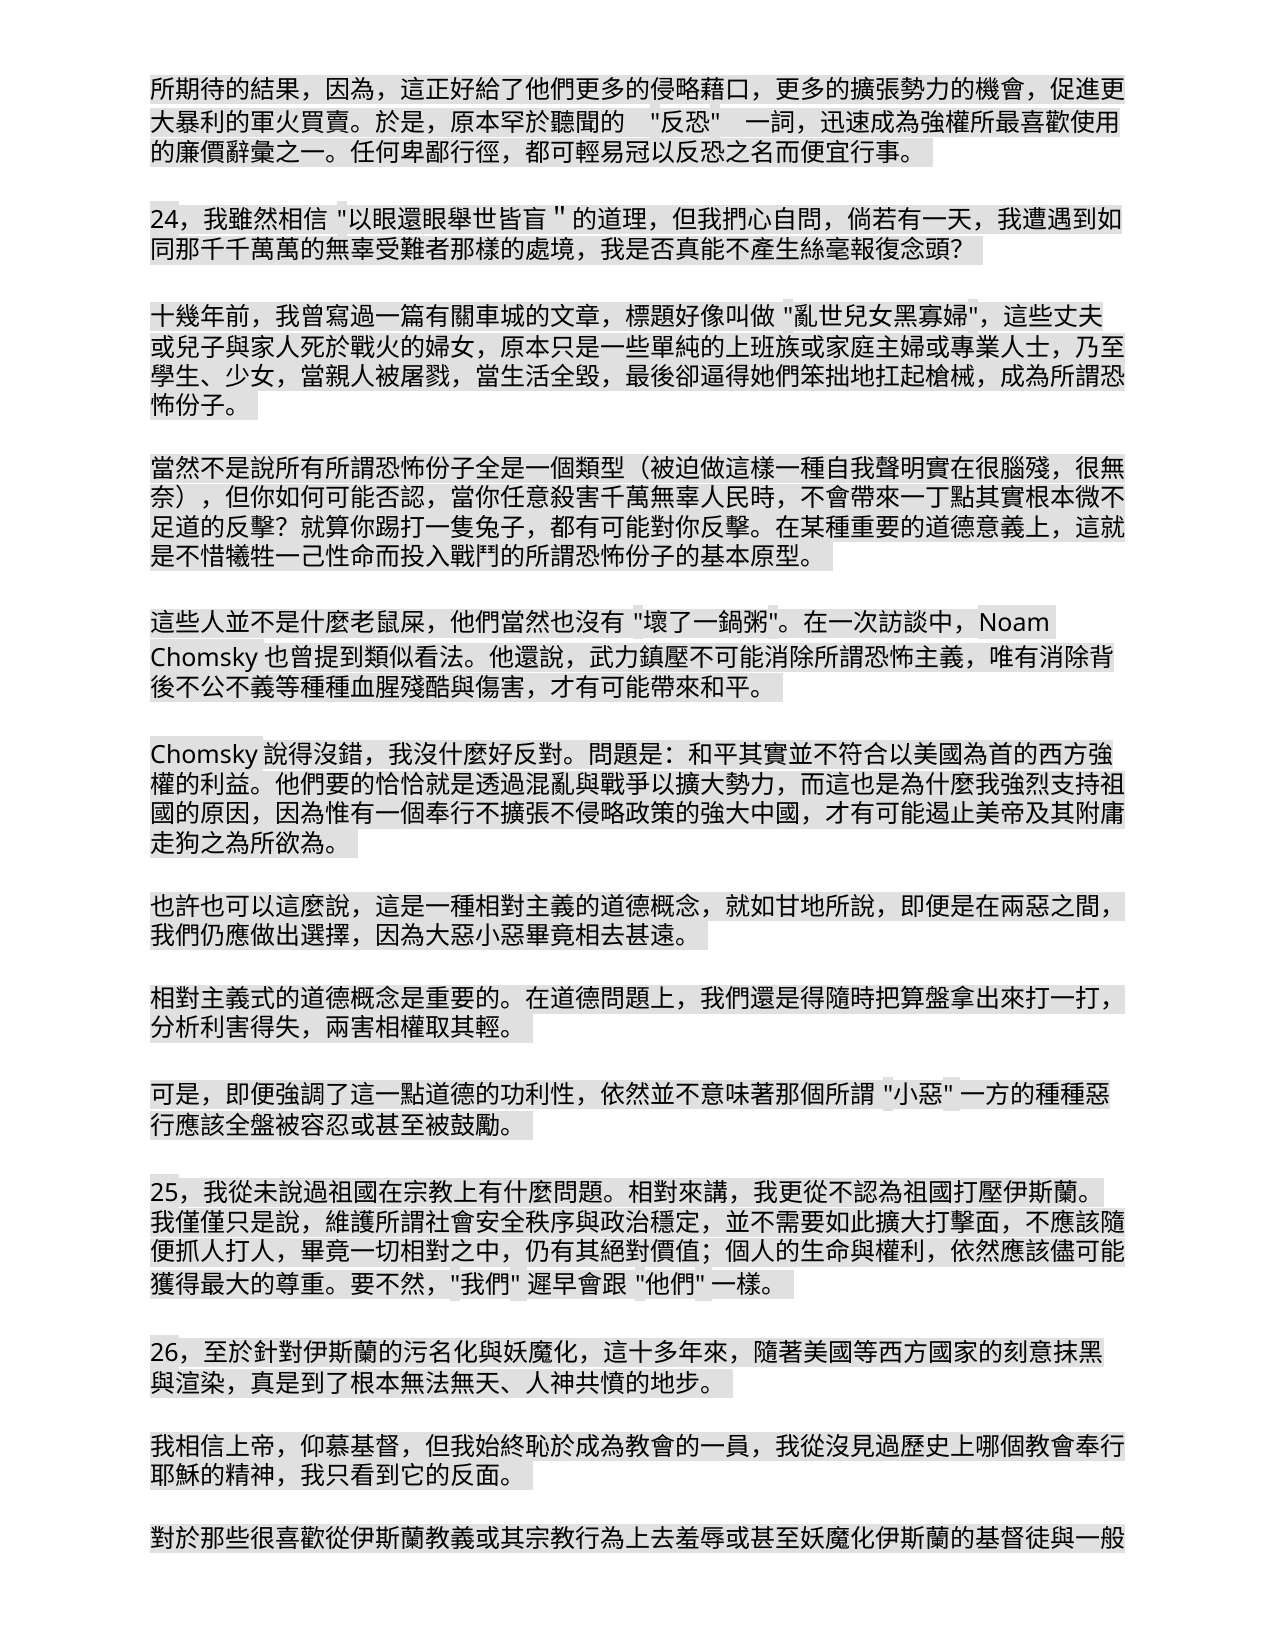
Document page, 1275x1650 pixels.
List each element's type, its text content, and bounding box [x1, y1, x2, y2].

text (續) 23，在過去，所謂恐怖攻擊很少聽聞，如今卻是幾乎每天都會在世界各地發生的平常事，而且集中發生在那些被美國所侵略的國家，死傷數十萬，無日無之。 自從2001年很可能是美國自導自演 (至少事先知情並一路配合) 的所謂911事件後，美國開始進一步更加具有系統性地 "大展鴻圖"，侵略一個又一個國家，殺害數百萬人，上千萬人淪為難民。你如何可能期待這數以千萬人的受害者及其家屬絲毫不會有報復念頭？ 但是，很多年後我才發現，這樣一種報復，也許恰恰正是以美國為首的所謂西方民主陣營所期待的結果，因為，這正好給了他們更多的侵略藉口，更多的擴張勢力的機會，促進更大暴利的軍火買賣。於是，原本罕於聽聞的 "反恐" 一詞，迅速成為強權所最喜歡使用的廉價辭彙之一。任何卑鄙行徑，都可輕易冠以反恐之名而便宜行事。 24，我雖然相信 "以眼還眼舉世皆盲＂的道理，但我捫心自問，倘若有一天，我遭遇到如同那千千萬萬的無辜受難者那樣的處境，我是否真能不產生絲毫報復念頭？ 十幾年前，我曾寫過一篇有關車城的文章，標題好像叫做 "亂世兒女黑寡婦"，這些丈夫或兒子與家人死於戰火的婦女，原本只是一些單純的上班族或家庭主婦或專業人士，乃至學生、少女，當親人被屠戮，當生活全毀，最後卻逼得她們笨拙地扛起槍械，成為所謂恐怖份子。 當然不是說所有所謂恐怖份子全是一個類型（被迫做這樣一種自我聲明實在很腦殘，很無奈），但你如何可能否認，當你任意殺害千萬無辜人民時，不會帶來一丁點其實根本微不足道的反擊？就算你踢打一隻兔子，都有可能對你反擊。在某種重要的道德意義上，這就是不惜犧牲一己性命而投入戰鬥的所謂恐怖份子的基本原型。 這些人並不是什麼老鼠屎，他們當然也沒有 "壞了一鍋粥"。在一次訪談中，Noam Chomsky 也曾提到類似看法。他還說，武力鎮壓不可能消除所謂恐怖主義，唯有消除背後不公不義等種種血腥殘酷與傷害，才有可能帶來和平。 Chomsky說得沒錯，我沒什麼好反對。問題是：和平其實並不符合以美國為首的西方強權的利益。他們要的恰恰就是透過混亂與戰爭以擴大勢力，而這也是為什麼我強烈支持祖國的原因，因為惟有一個奉行不擴張不侵略政策的強大中國，才有可能遏止美帝及其附庸走狗之為所欲為。 也許也可以這麼說，這是一種相對主義的道德概念，就如甘地所說，即便是在兩惡之間，我們仍應做出選擇，因為大惡小惡畢竟相去甚遠。 相對主義式的道德概念是重要的。在道德問題上，我們還是得隨時把算盤拿出來打一打，分析利害得失，兩害相權取其輕。 可是，即便強調了這一點道德的功利性，依然並不意味著那個所謂 "小惡" 一方的種種惡行應該全盤被容忍或甚至被鼓勵。 25，我從未說過祖國在宗教上有什麼問題。相對來講，我更從不認為祖國打壓伊斯蘭。我僅僅只是說，維護所謂社會安全秩序與政治穩定，並不需要如此擴大打擊面，不應該隨便抓人打人，畢竟一切相對之中，仍有其絕對價值；個人的生命與權利，依然應該儘可能獲得最大的尊重。要不然，"我們" 遲早會跟 "他們" 一樣。 26，至於針對伊斯蘭的污名化與妖魔化，這十多年來，隨著美國等西方國家的刻意抹黑與渲染，真是到了根本無法無天、人神共憤的地步。 我相信上帝，仰慕基督，但我始終恥於成為教會的一員，我從沒見過歷史上哪個教會奉行耶穌的精神，我只看到它的反面。 對於那些很喜歡從伊斯蘭教義或其宗教行為上去羞辱或甚至妖魔化伊斯蘭的基督徒與一般人們，不妨花個幾分鐘回顧一下基督教歷史，或回顧一下基督教的諸多表面教義，看看誰比較像撒旦的作為。 我找到一篇劉曉波寫的基督教歷史。他本身好像就是個基督徒，總不會刻意抹黑基督教吧，大家不妨仔細看看基督教之種種作為恐不恐怖。如其所說："基督教的迫害史，從公元4世紀初一直延續到20世紀後期。" 我想說的是，為惡者是人，而非宗教本身。我恥於加入教會，同時也不打算遁入空門，但我對於基督教、天主教、伊斯蘭和佛教等等等，一樣心懷敬意。 附錄： 劉曉波：基督教歷史上的迫害異端 （節錄。全文請見： www.ncn.org ） 5th November 2012 基督教對西方的偉大貢獻並不能掩飾其所製造的災難。在基督教主宰西方精神的漫長歷史上，教會犯下的最大罪惡便是迫害異教和異端。這樣的迫害史，從公元4世紀初一直延續到20世紀後期。 四、初為國教時期的迫害異端 非常諷刺的是，基督教由異教變成正統之後，也變成了製造並迫害其他異端的信仰獨裁者。從此，作為國教的基督教忘記了自己作為異教徒被迫害的傷疤，開始了在權力的支撐下的漫長的迫害異教徒的過程。 君士坦丁大帝在把基督教定為國教之後，就開始迫害其他宗教信仰和基督教內部的異端。他就針對異教頒布嚴格的禁令：禁止在新首都敬拜任何偶像，禁止任何異教的集會並焚燬其會堂。 四世紀的最後20年，狂熱的基督徒在羅馬各城市裡不斷地製造騷亂，摧毀異教的古老神廟，清除所有偶像和異教徒，禁止異教的祭祀和儀式。 雖然，在基督教的擴張中，由於戰功赫赫並喜歡希臘哲學的朱利安皇帝（Julianus 公元332 – 363）信奉異教，導致了基督教正統地位的暫時動搖，但這位皇帝被一個基督徒刺死之後，無數基督徒公開慶祝這位異教皇帝死去，基督教也隨之再次控制了政府，大規模的迫害異教運動再次展開。 4世紀末期，羅馬城中還矗立著700多座異教廟宇，但是，從公元380年開始，在信奉「尼西亞信條」的正統派格雷先皇帝（Gratian）的大迫害下，異教遭到了嚴重摧毀，驅趕異教的神職人員、拆毀異教的廟宇和僧院並沒收其土地。 西元394年，東羅馬帝國的皇帝西奧多西一世（Theodosian I）率軍進入羅馬城，強迫元老院下令廢止所有異教信仰。及至５世紀中葉，羅馬城市中的異教徒已經所剩無幾，但基督徒卻越來越多，遍及整個帝國。 同時，基督教從被立為羅馬國教之日起，基督教內部的派別之爭就從未停止過，正統對異端的迫害也從未中止過。 君士坦丁大帝在尼西亞公會議上確立了「三位一體」的正統之後，也開始對基督教內的異端進行迫害，他下令：凡是不符合正統教條的主張全是異端，異端的書籍一經發現必須焚燬，私藏者將被處死。 而且，基督教內部的派別之爭，還演變為血腥的暴亂。從325年的尼西亞公會議開始，正統的三位一體教義與不承認三位一體的阿萊亞斯派（Arius）之間的爭論一直持續。 君士坦丁死後，在亞歷山大城和君士坦丁堡等城市，兩派之間的暴力衝突持續了長達一年時間（公元342 – 343），雙方共有3000多基督徒喪生。 之後，基督教教會的最為重要、也最為繁瑣的任務之一，便是盡力阻止異端邪說的繁衍，迫害異端也就成為貫穿於正統基督教史的組成部分。羅馬教廷決不會容忍對正統教義的任何挑戰，極端敵視基督信仰上的個人主義的宗教自由。 在教廷眼中，異端教派的罪惡是雙重的：既分裂教會的同一性，也有分裂國家的潛在危險。特別是在政教合一的統治時期，由國家支持的正統教派就特別反對由民族主義支持的異端教派。 所有這些教派都遭遇過數位羅馬皇帝的殘酷鎮壓，特別是對摩尼教的鎮壓最為兇狠。公元385年，一位西班牙主教被指控為摩尼教徒，並與數位同伴一起被燒死。對其他異端派別，他們的領袖大都被逐出教堂，信徒被沒收財產。 受迫害的異端派對正統派的怨恨之深，甚至達到了有你無我的程度，以至於，當阿拉伯人在公元7世紀征服埃及和近東之時，這些地區的一半以上的人將入侵者視為解放者，期望阿拉伯人讓他們在宗教上、政治上和經濟上得以擺脫拜占庭的殘酷統治。 異端派必然成為該法典的禁止對像：首先是財產上的懲罰，比如，道納杜斯派、一性論者和其他反國教派別，統統沒收其財產，判處其無買賣能力，沒有繼承權和遺贈權，更無資格向正統基督徒借債。 其次是參與公共事務的限制，異端派不得集會，不準擔任公職。 最後是肉體滅絕，特別是對摩尼教徒和再次信奉異端者，統統處死。 由於正統基督教對各異端的迫害，必須藉助於皇權的支持，所以，教會也就自然聽命於皇權。《查士丁尼法典》規定了皇帝對教會的統治權。就這樣，基督教正統教父們的神學與基督教皇帝制定的《查士丁尼法典》相結合，奠定了以基督教為道義正當性的法治秩序。 教會制度和主教佈道成為建立秩序的主角，他們制定了一套基督徒應該遵守的道德準則，也制定了辨別何為「異教徒」的標準，有權威裁定基督徒生活中的是非善惡、高尚和低俗，逐漸形成了有別於世俗國家秩序的屬靈王國秩序。 這種秩序，其內在權威是靠羅馬教廷及其頒布的一系列通諭建立起來的，進而形成了教會法和宗教法庭；其外在權威是靠對異端的文攻武嚇及其迫害建立起來的，所以才有中世紀的幾次十字軍東征和大規模迫害異端運動。 五、迫害異端的制度化時期 如果說，1096年，教皇烏爾班二世發動第一次十字軍東征是對外地的討伐異教，那麼，1215年，教皇英諾森三世主持召開的具有里程碑意義的世界性基督教公會議，就是對內的鎮壓異端。 那是一個充滿戰亂、經濟變革和社會動盪的時代，隨著戰爭和商業而來的東西方交流的不斷擴展和加深，各類不同於正統基督教的思想觀念也蜂擁而至，從而導致了各種異端的興起。 而當時佔據正統地位和達到權力頂峰的羅馬教廷，既是戰爭狂又是吸血鬼，既壟斷教權又壟斷財富，既炫耀主教的權杖又揮霍腐敗。這個企圖獨霸人類精神世界權力的教會，已經由單純的信仰團體變成了利益集團。 在經濟上，一方面是日益加重的苛捐雜稅，對各地教會和普通信徒進行敲骨吸髓的詐取，另一方面是買賣神職、出賣贖罪券、聚斂和揮霍財富的腐敗，羅馬城裡的主教在拉特蘭宮（Lateran）的生活，其排場堪比皇帝及其王公大臣們。所謂「教皇的稅吏甚至比國王的軍隊更恐怖」的民間諺語，正是底層對教廷的強烈不滿的表達。 於是，上帝的代理人已經變成雙重的獨裁者：精神的壓迫者和財富的掠奪者，異端思想也就成為底層反權貴反教權的有利工具。所以，最令教廷恐懼的反對力量，不是來自其他異教，而是來自基督教內部的異端，教廷根本不可能對各類異端做出寬容性的接納，而只能愚蠢地做出防禦性的鎮壓反應。 可以說，異端大都是窮人的信仰，諸如「卡達派」（Cathar）、「韋爾多派」（或稱「里昂窮人派」）、以及魔法、巫術等。這些異端，與其說是反對基督教，不如說是「反對天主教會」。 教廷自然要為維持自己的壟斷地位而向異端宣戰。距君士坦丁主持的全教會性宗教會議八百九十年之後的1215年，教皇英諾森三世主持召開了另一次具有里程碑意義的世界性基督教公會議，會議發佈的第三條教規就特別強調對異端的鎮壓。 到1227年，教皇格利高裡九世執掌羅馬教廷之後，開啟了鎮壓異端的制度化：發佈「絕罰赦令」，設立宗教裁判所，發行「宗教法庭指南」，建立書籍審查制度，審訊時的體罰制度，懲罰法規（包括恥辱標誌、沒收財產、監禁、火刑處死等）之後，英諾森四世在1252年5月15日發佈了迫害異端最恐怖的教皇通諭《論徹底根除異端》：把根除異端作為國家的首要任務，要求世俗權力完全聽命於宗教裁判所。 這項教皇通諭使義大利變成了名副其實的警察國家。天主教會的首席神學家聖．托馬斯．阿奎那也寫出了權威性的《駁異教徒大全》。 十字軍東征成為最血腥的信仰之戰，宗教法庭成為最臭名昭著的迫害異端之地，留下了遺臭萬年的《女巫之錘》，這本經過教皇英諾森八世欽定的通諭，為腥風血雨的迫害異端開啟了大門。據記載，在義大利，宗教裁判所處死過至少一萬五千人；在西班牙，宗教裁判所處死過三萬二千人；在法國，宗教裁判所的審判官尼古拉．雷米是個迫害狂，據說他在一天之內就燒死過被判為女巫的八百名婦女。 更荒唐的是，許多迷信魔法的高階神職人員卻熱衷於巫術審判，比如，1316年當選教皇的約翰二十二世，一面沉溺於各類魔法，不惜用自己的動產和不動產作抵押，來換取具有魔力的器皿，一面又瘋狂地迫害術士，連續發佈四份訓諭，發動了史無前例地迫害異教徒運動。 無數的異教徒和女巫的鮮血淤積起來，阻塞了多元化的精神通道，窒息著人類的精神創造力。直到新時代黎明之際，宗教法庭還燒死過布魯諾，判決過伽利略；在16、17、18三個世紀裡，還陷於巫術審判的極端狂熱之中。 據西方史家估計，在這種狂熱中被迫害致死的人數，高達二十萬到一百萬之間，而且大多數是女人。也就是說，中世紀被稱為「黑暗時代」，宗教不寬容及其迫害異端，便是這「黑暗」的最醒目標記。 六、從寬容到迫害的新教時期 即便以提倡宗教寬容著稱的馬丁．路德，在路德派取得了牢固地位之後，也逐漸放棄了寬容而轉向迫害。 當路德開創的新教得到了德國候王們的支持和廣大教徒的信奉之後，他開始像他曾經反對過的歷任天主教教皇一樣，變成惟我獨尊的信仰霸主。他在1522年公開宣稱：「我不允許任何人批判我的主張，即使是天使。凡是不接受我的主張者就不能得救。」這樣的口氣，其霸道甚至超過了教皇們。 路德還在《聖經．申命記》第13章找到了迫害異端的神聖戒律：「你不可顧惜他，你不可庇護他」；即便他是「你的同胞兄弟，或你的兒女，或是你懷中的妻子……你必定要殺他，你要首先下手，將其置於死地。」 就這樣，路德假借上帝的命令之手把異端置於死地。早在13世紀，教廷就以此為根據大肆迫害異端。1515年，路德也求助於官方的檢查制度，毀掉再洗禮派和茨溫利派的「邪惡教條」。1530年，他建議政府把煽動暴亂和反私有財產的所有異教徒、所有宣揚基督是人而不是神的異端……統統處以極刑。 其他新教的大小領袖和新教國家，也在得到權力之後回歸天主教的先例，模仿了天主教迫害異端的所有措施：沒收財產、關閉教堂、書籍審查、開除教籍、驅逐出境、逮捕監禁、處死。 新教中的極端者甚至主張新教國家對信仰邪教者必要斬草除根，對其子女也像牲畜一樣一併摧毀。 1537年1月18日，奧格斯堡市議會頒布一項針對天主教的命令：禁止天主教徒的禮拜，限該市的所有天主教徒在八天內改信新教，不服從者將被放逐，並派軍隊沒收所有的教堂和修道院的財產；祭壇和塑像被遷移，修士和修女被驅逐出境。之後，對天主教的禁令擴展到所有被新教控制的國家和地區，許多城市頒布過類似奧格斯堡市的法令。 對於猶太人，當路德發現寬容態度也無法讓猶太人改信基督教時，他便露出猙獰的不寬容面目，他把猶太人與羅馬教皇歸為一丘之貉，斥之為「不敬神的壞蛋。」咒罵猶太民族是「一個僵頸、不信神、驕傲、邪惡、可厭的民族」，他公開號召把猶太人的學校和教會付之一炬：「讓任何人把硫磺和松脂盡量擲向他們，假如有人在他們身上投擲地獄之火，那就更妙了……把他們的房舍也給粉碎和摧毀。……把他們的書籍和《猶太法典》，還有他們的《聖經》奪下；禁止他們的教師在死亡的痛苦上，從此不再教導。封鎖一切的街道和大路以阻其通行。禁止他們放高利貸，把他們所有的金銀財寶奪下並貯進保險箱。如果這還不夠，將他們像瘋狗一樣地驅逐出境。」在路德看來，只有對異教徒採取這種趕盡殺絕的手段，基督徒才能榮耀我們的主和基督，上帝才會「發現我們是真正的基督徒。」 加爾文的迫害異端 新教的另一領袖加爾文的不寬容舉世皆知，著名作家茨維格的名著《異端的權利》，詳盡記述和評價了加爾文對異端的野蠻迫害。 因提倡新教而受過天主教迫害的加爾文，最初同樣是迫害異端的堅決反對者，他不僅從人道主義出發反對迫害：「把異端處死是罪惡的，用火和劍結束他們的生命是反對人道的所有原則的。」他也基於基督教教義來反對迫害：「使用武器對付被教會逐出的人，並否認他們擁有全人類共同的權利是反基督教義的。」然而，一旦他被奉為精神教主和掌握權力之後，他對待異端的態度便由捍衛異端的權利變成必欲把異端置於死地。 當他從流亡地被請回瑞士、出任最高決策機構長老會的會長之後，權力機構不僅變成了加爾文實行信仰獨裁的強制工具，也讓他本身的道德狂妄姿態迅速顯露，他自視為瑞士共和國的精神征服者，開始把極權野心加諸於一個自由共和國，旨在將共和國改造成神權獨裁的國家。他為日內瓦市行政會提供了「新教十戒」，要求市政會強迫自由市民逐個宣誓，公開接受他的新教義，而拒絕宣誓者將被驅逐。他迫害每一個反對他的宗教信條的人，教徒也好，自由民也罷，一旦拒絕向加爾文法令宣誓效忠，或在理論上向加爾文的教義提出異議，就會被加爾文視為敵人，不僅要被逐出日內瓦，而且可能被置於死地。 靠新教信仰掌權的加爾文必須靠權力維護信仰的獨尊，權力一旦加入信仰之爭，必將把恐怖統治強加於論戰對手。加爾文公開宣稱：日內瓦已經變成腐敗不堪之城，只有厲行嚴格的統治才能扭轉頹風，需要絞死1800個青年，道德和教規才能在這建立起來。 加爾文以保衛上帝為名而「把一個人活活燒死」，絕非保衛一個教義而僅僅是保衛獨裁權力。 １９９９年８月寫於大連勞動教養院 ２００４年１１月改於北京家中 ——民主中國 (12/31/2004 17:25) [150, 75, 1125, 1553]
